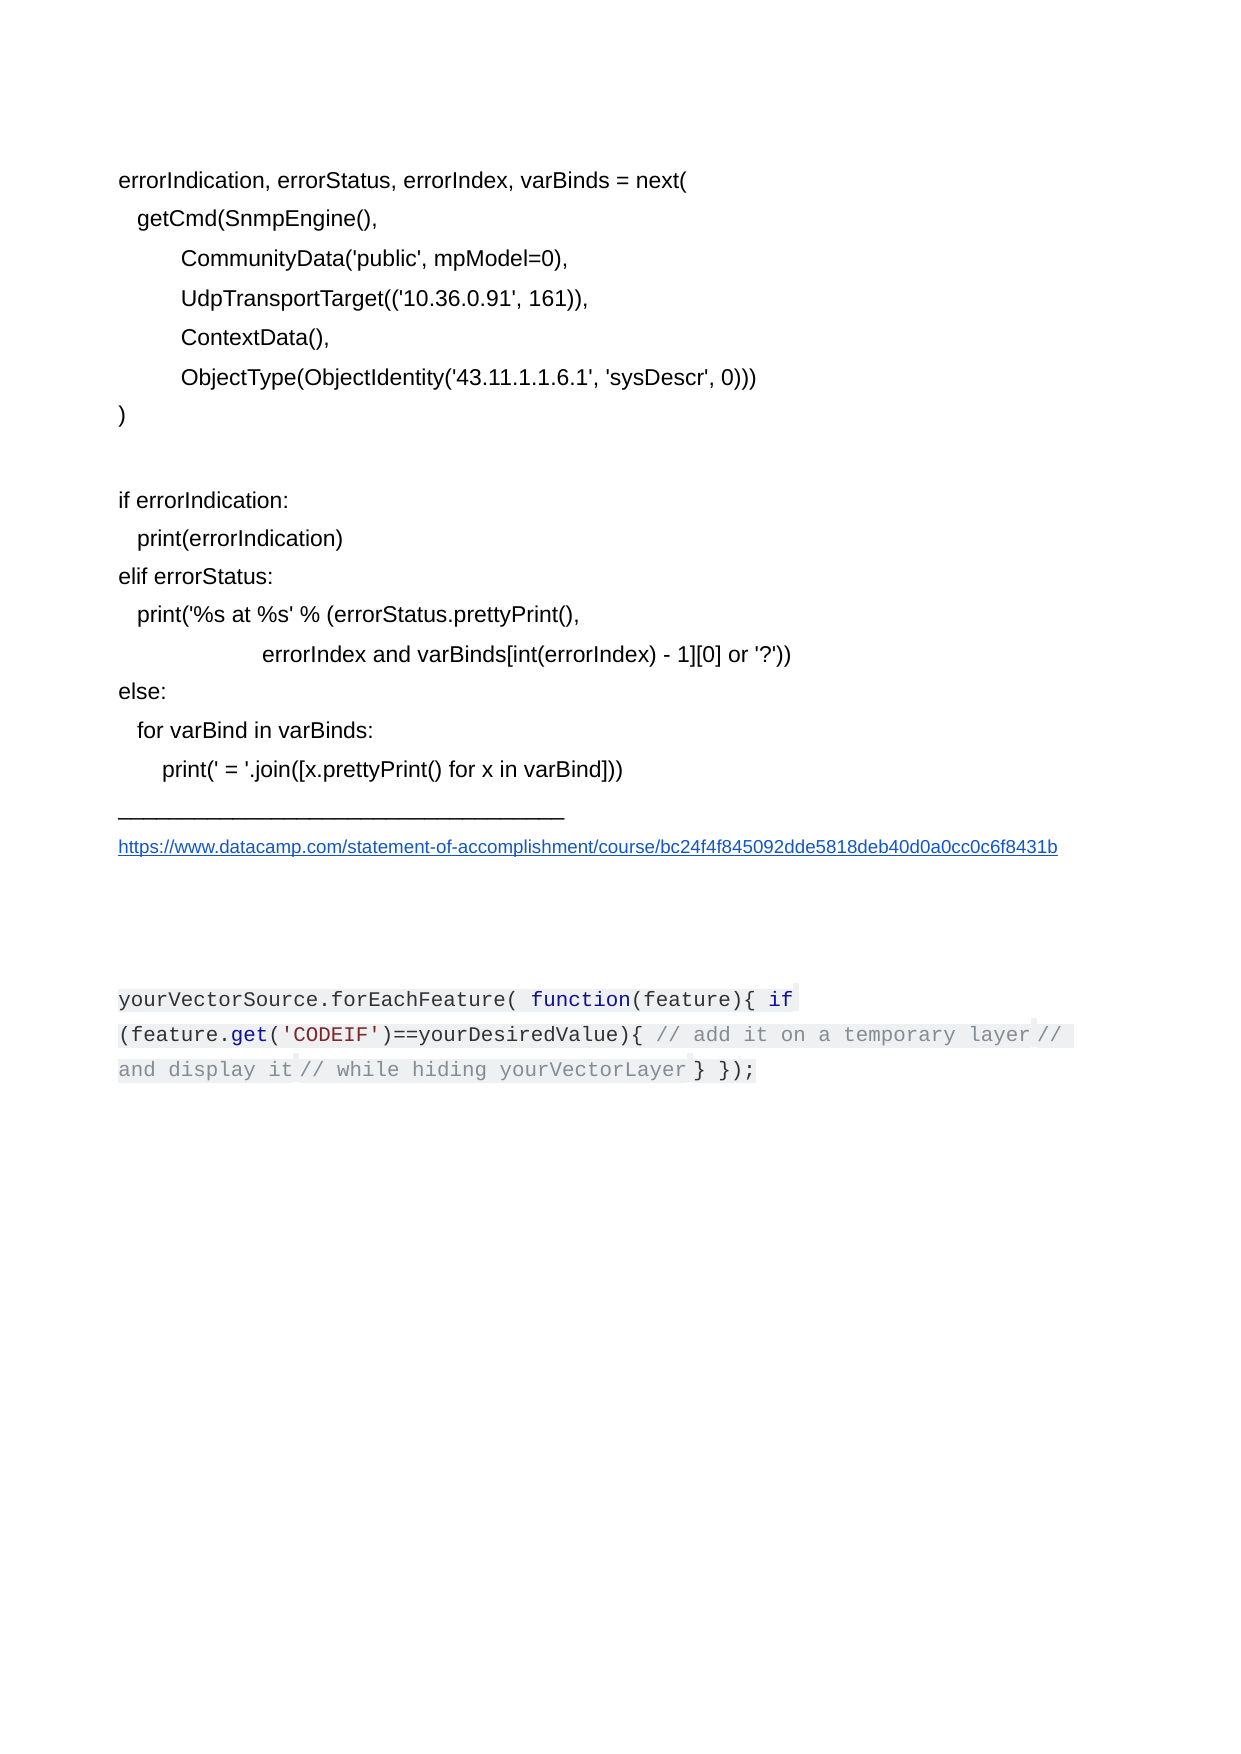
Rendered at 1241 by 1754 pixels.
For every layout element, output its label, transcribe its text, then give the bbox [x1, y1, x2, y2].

text for varBind in varBinds: [118, 715, 1122, 743]
text errorIndication, errorStatus, errorIndex, varBinds = next( [118, 167, 1122, 193]
text print('%s at %s' % (errorStatus.prettyPrint(), [118, 599, 1122, 628]
text CommunityData('public', mpModel=0), [118, 243, 1122, 272]
text errorIndex and varBinds[int(errorIndex) - 1][0] or '?')) [118, 639, 1122, 667]
text getCmd(SnmpEngine(), [118, 203, 1122, 232]
text else: [118, 678, 1122, 705]
text ContextData(), [118, 322, 1122, 351]
text ObjectType(ObjectIdentity('43.11.1.1.6.1', 'sysDescr', 0))) [118, 362, 1122, 391]
text yourVectorSource.forEachFeature( function(feature){ if (feature.get('CODEIF')==yourDesiredValue){ // add it on a temporary layer // and display it // while hiding yourVectorLayer } }); [118, 983, 1105, 1083]
text print(' = '.join([x.prettyPrint() for x in varBind])) [118, 754, 1122, 783]
text UdpTransportTarget(('10.36.0.91', 161)), [118, 283, 1122, 311]
text elif errorStatus: [118, 563, 1122, 589]
text if errorIndication: [118, 487, 1122, 513]
text https://www.datacamp.com/statement-of-accomplishment/course/bc24f4f845092dde5818deb40d0a0cc0c6f8431b [118, 830, 1122, 859]
text ) [118, 401, 1122, 428]
text ___________________________________ [118, 794, 1122, 820]
text print(errorIndication) [118, 523, 1122, 552]
